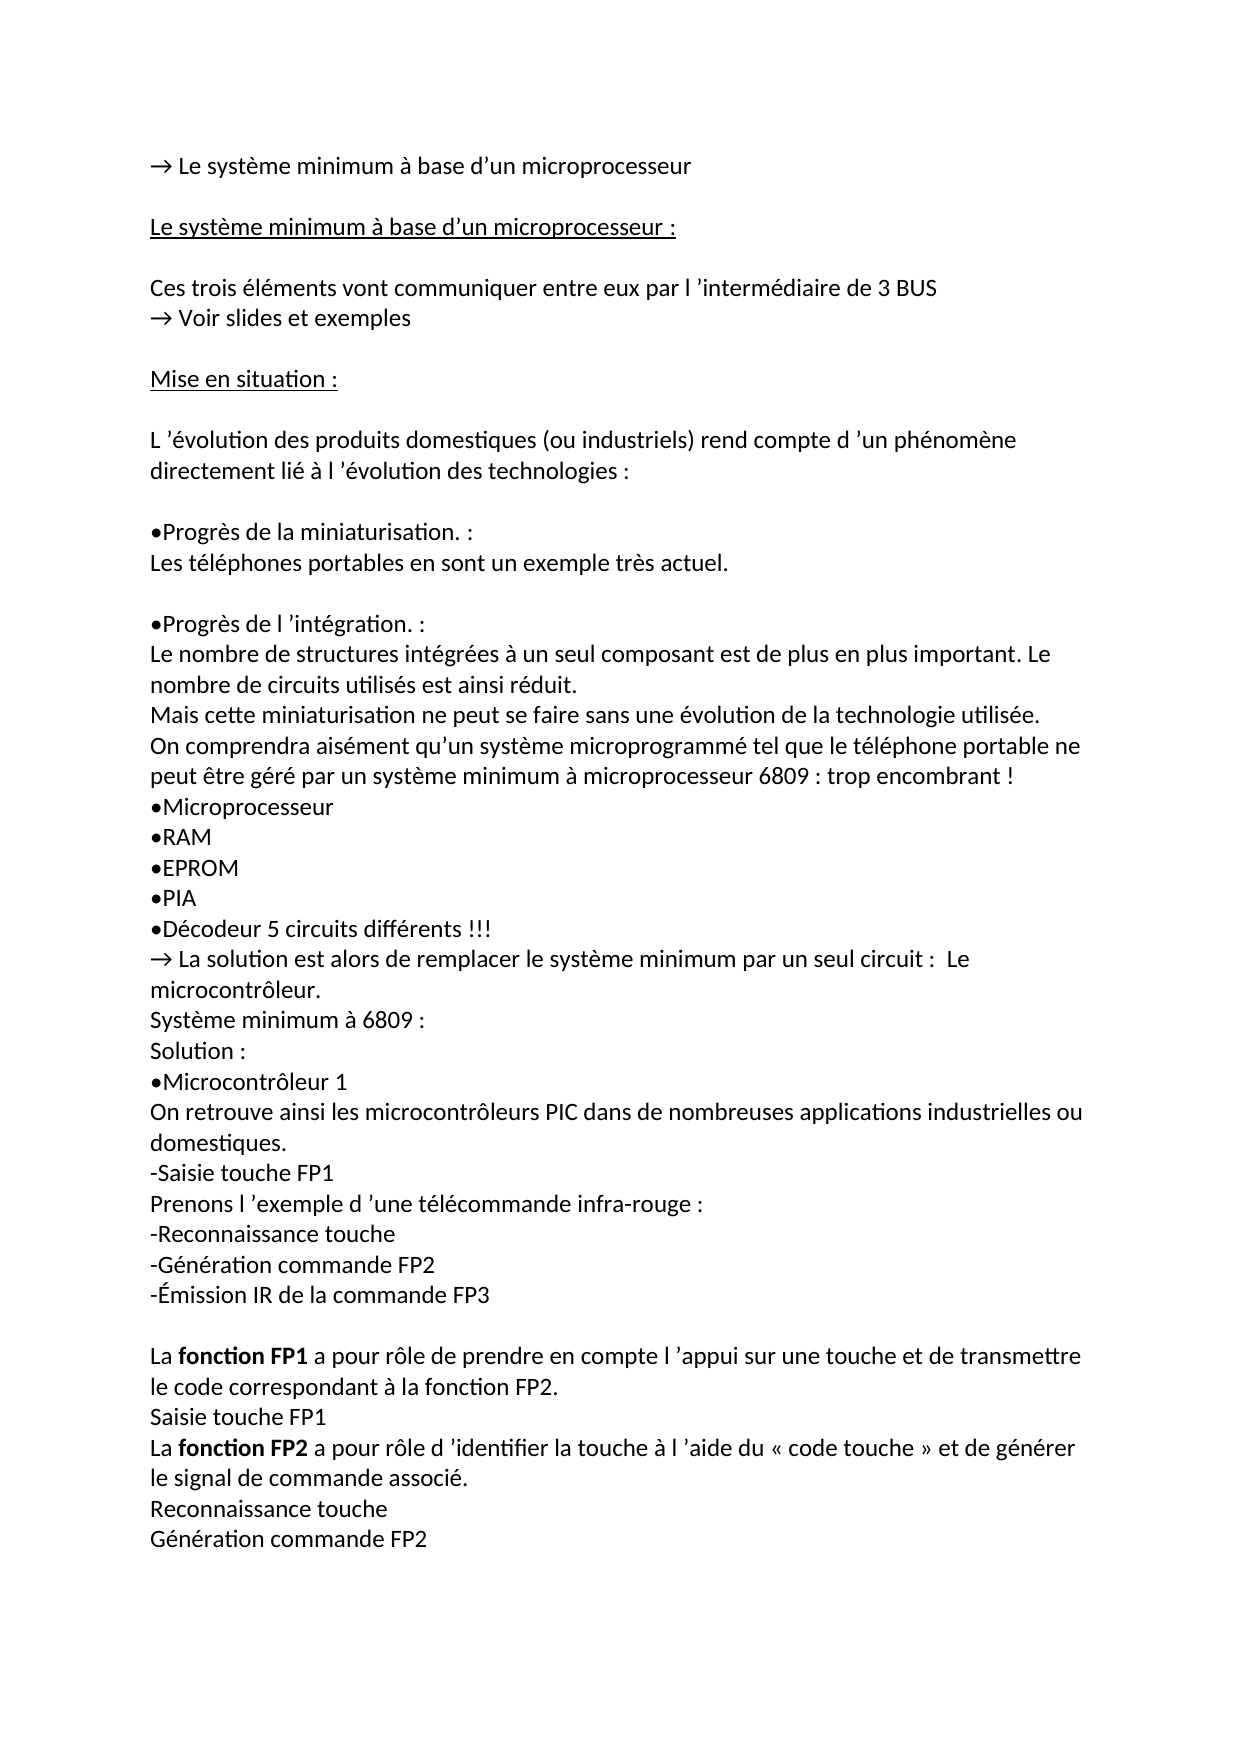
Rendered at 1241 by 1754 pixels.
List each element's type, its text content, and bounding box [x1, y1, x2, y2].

text -Reconnaissance touche [150, 1218, 1090, 1249]
text •EPROM [150, 852, 1090, 882]
text On retrouve ainsi les microcontrôleurs PIC dans de nombreuses applications industrielles ou domestiques. [150, 1096, 1090, 1157]
text -Génération commande FP2 [150, 1249, 1090, 1279]
text La fonction FP1 a pour rôle de prendre en compte l ’appui sur une touche et de transmettre le code correspondant à la fonction FP2. [150, 1340, 1090, 1401]
text → La solution est alors de remplacer le système minimum par un seul circuit : Le microcontrôleur. [150, 943, 1090, 1004]
text On comprendra aisément qu’un système microprogrammé tel que le téléphone portable ne peut être géré par un système minimum à microprocesseur 6809 : trop encombrant ! [150, 730, 1090, 791]
text -Émission IR de la commande FP3 [150, 1279, 1090, 1310]
text Solution : [150, 1035, 1090, 1066]
text Saisie touche FP1 [150, 1401, 1090, 1432]
text Les téléphones portables en sont un exemple très actuel. [150, 547, 1090, 577]
text •RAM [150, 821, 1090, 852]
text Le système minimum à base d’un microprocesseur : [150, 211, 1090, 242]
text → Le système minimum à base d’un microprocesseur [150, 150, 1090, 181]
text •Progrès de l ’intégration. : [150, 608, 1090, 638]
text L ’évolution des produits domestiques (ou industriels) rend compte d ’un phénomène directement lié à l ’évolution des technologies : [150, 425, 1090, 486]
text •Progrès de la miniaturisation. : [150, 516, 1090, 547]
text Prenons l ’exemple d ’une télécommande infra-rouge : [150, 1188, 1090, 1218]
text -Saisie touche FP1 [150, 1157, 1090, 1188]
text Le nombre de structures intégrées à un seul composant est de plus en plus important. Le nombre de circuits utilisés est ainsi réduit. [150, 638, 1090, 699]
text Mais cette miniaturisation ne peut se faire sans une évolution de la technologie utilisée. [150, 699, 1090, 730]
text •Microprocesseur [150, 791, 1090, 821]
text Mise en situation : [150, 364, 1090, 394]
text La fonction FP2 a pour rôle d ’identifier la touche à l ’aide du « code touche » et de générer le signal de commande associé. [150, 1432, 1090, 1493]
text Système minimum à 6809 : [150, 1004, 1090, 1035]
text → Voir slides et exemples [150, 303, 1090, 333]
text Ces trois éléments vont communiquer entre eux par l ’intermédiaire de 3 BUS [150, 272, 1090, 303]
text •Microcontrôleur 1 [150, 1066, 1090, 1096]
text Génération commande FP2 [150, 1523, 1090, 1554]
text •PIA [150, 882, 1090, 913]
text •Décodeur 5 circuits différents !!! [150, 913, 1090, 943]
text Reconnaissance touche [150, 1493, 1090, 1523]
